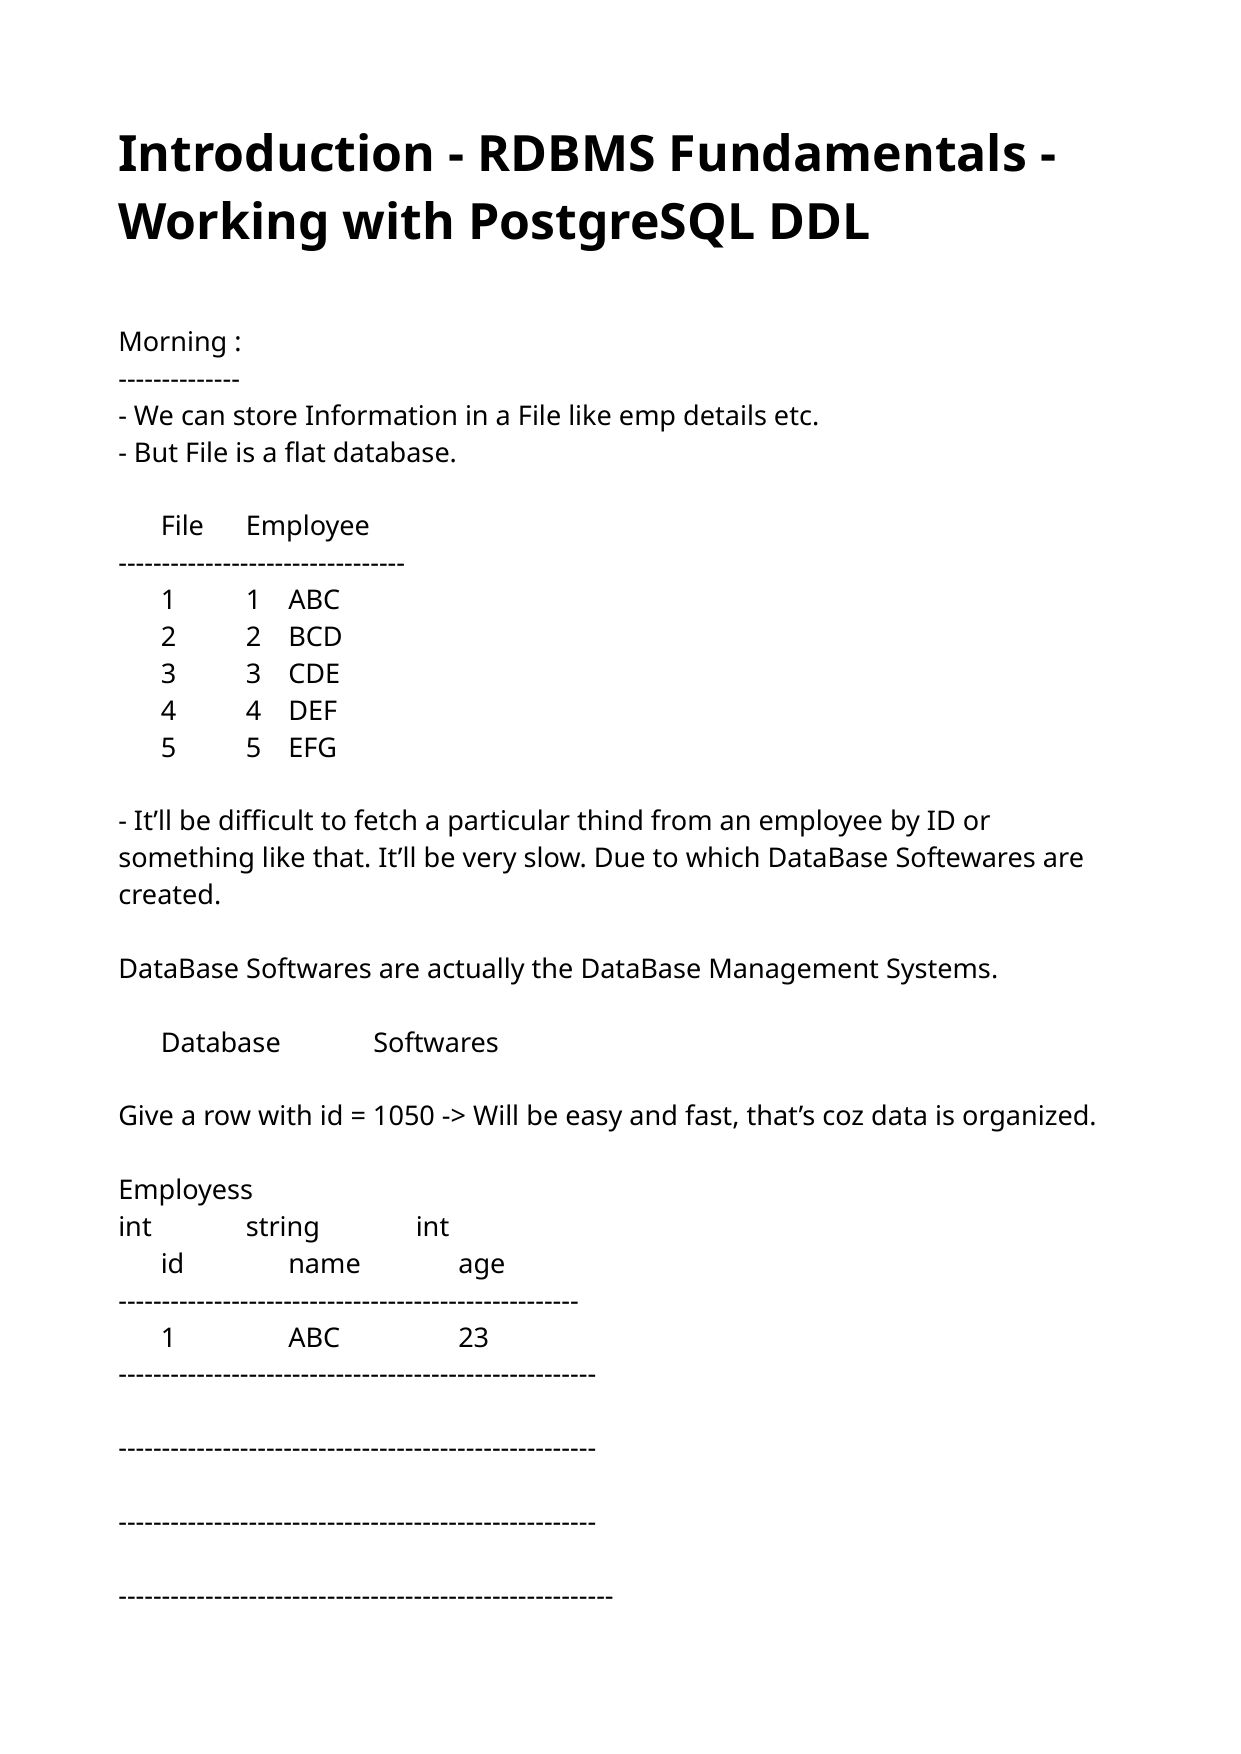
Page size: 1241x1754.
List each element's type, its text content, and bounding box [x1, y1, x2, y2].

text --------------------------------- [118, 544, 1122, 581]
text 1 ABC 23 [118, 1318, 1122, 1355]
text Employess [118, 1171, 1122, 1207]
text int string int [118, 1207, 1122, 1244]
text 2 2 BCD [118, 617, 1122, 654]
text Database Softwares [118, 1023, 1122, 1060]
text ------------------------------------------------------- [118, 1429, 1122, 1466]
text ------------------------------------------------------- [118, 1355, 1122, 1392]
text ------------------------------------------------------- [118, 1502, 1122, 1539]
text - It’ll be difficult to fetch a particular thind from an employee by ID or something like that. It’ll be very slow. Due to which DataBase Softewares are created. [118, 802, 1122, 912]
text - But File is a flat database. [118, 433, 1122, 470]
text Give a row with id = 1050 -> Will be easy and fast, that’s coz data is organized. [118, 1097, 1122, 1134]
text File Employee [118, 507, 1122, 544]
text Introduction - RDBMS Fundamentals - Working with PostgreSQL DDL [118, 118, 1122, 254]
text 3 3 CDE [118, 654, 1122, 691]
text ----------------------------------------------------- [118, 1281, 1122, 1318]
text - We can store Information in a File like emp details etc. [118, 396, 1122, 433]
text --------------------------------------------------------- [118, 1576, 1122, 1613]
text 5 5 EFG [118, 728, 1122, 765]
text id name age [118, 1244, 1122, 1281]
text Morning : [118, 322, 1122, 359]
text DataBase Softwares are actually the DataBase Management Systems. [118, 949, 1122, 986]
text 1 1 ABC [118, 581, 1122, 617]
text -------------- [118, 359, 1122, 396]
text 4 4 DEF [118, 691, 1122, 728]
